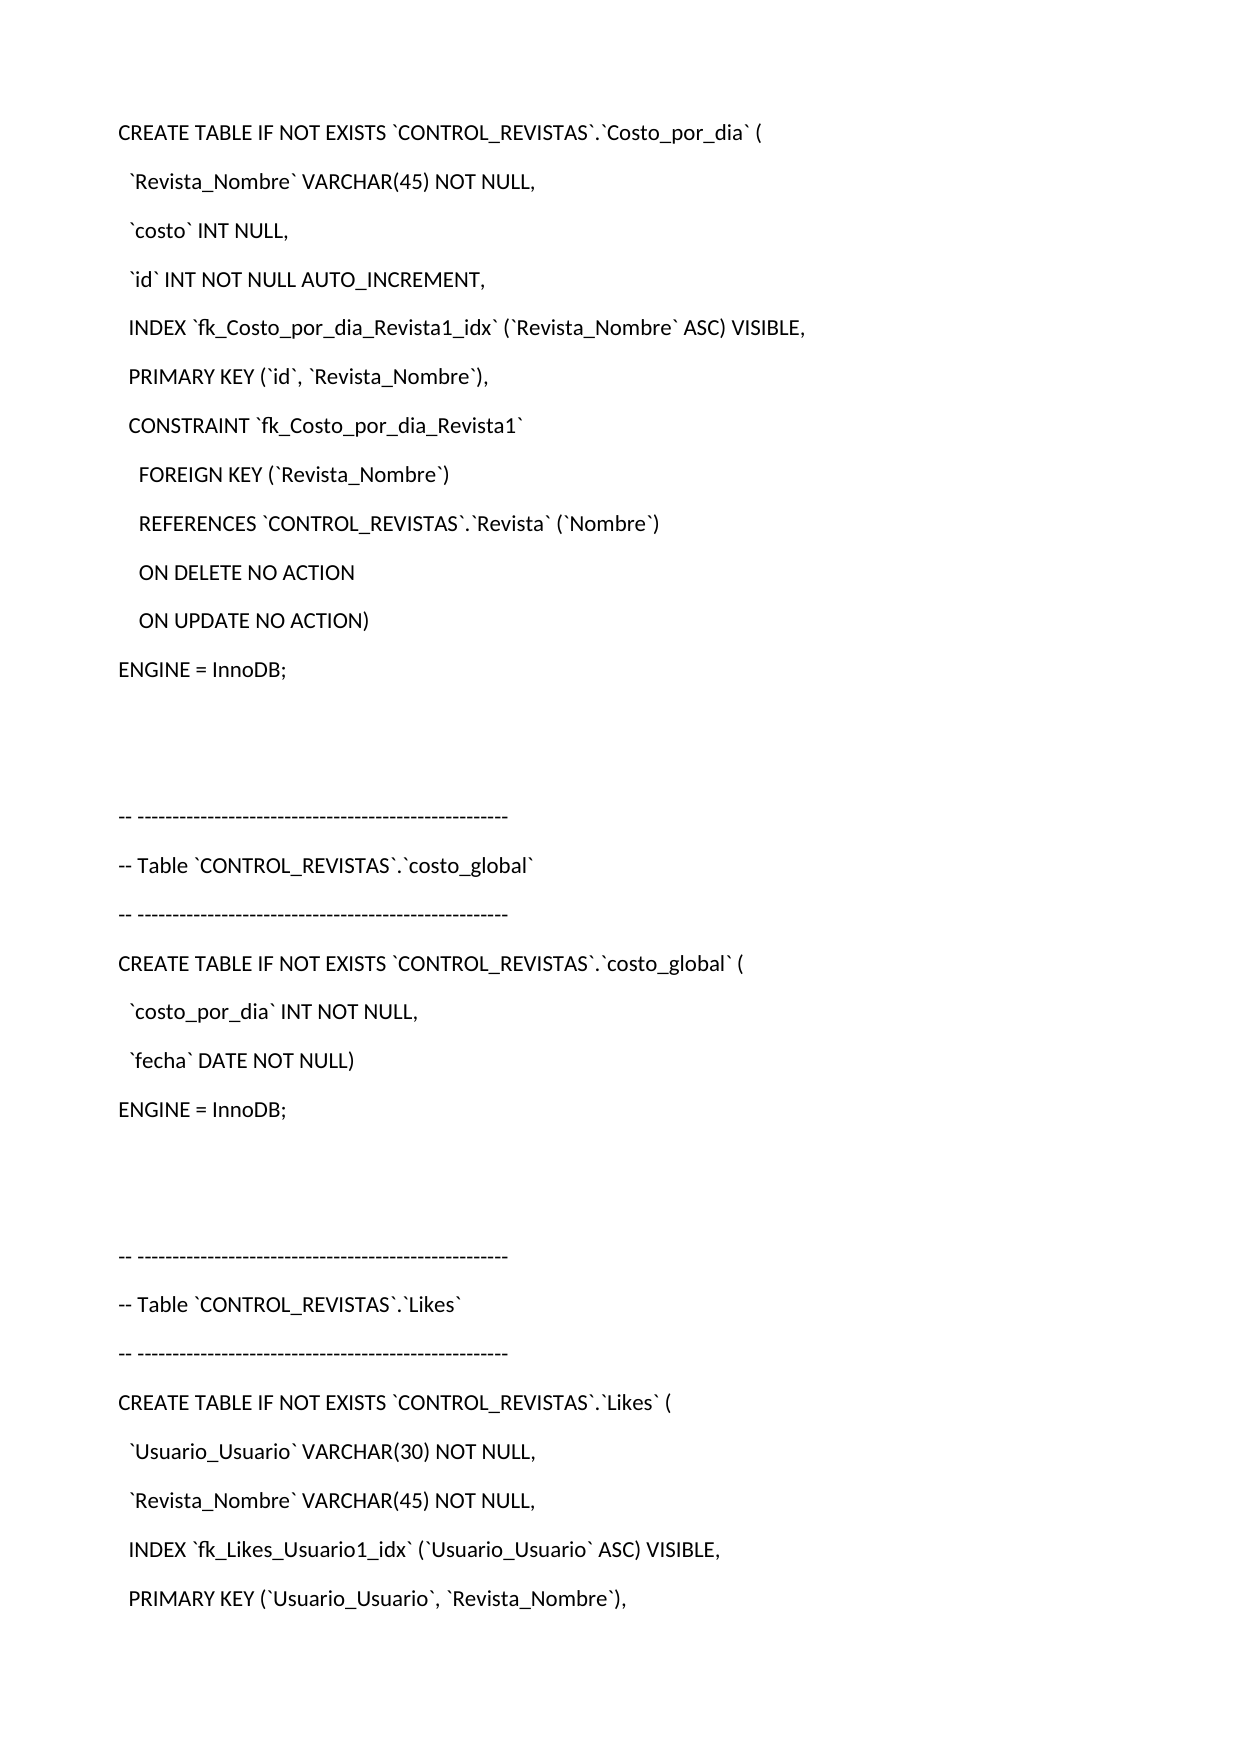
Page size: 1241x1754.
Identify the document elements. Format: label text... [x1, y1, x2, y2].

text ON DELETE NO ACTION [118, 558, 1122, 586]
text -- ----------------------------------------------------- [118, 900, 1122, 928]
text ON UPDATE NO ACTION) [118, 607, 1122, 635]
text `Revista_Nombre` VARCHAR(45) NOT NULL, [118, 1486, 1122, 1514]
text `Usuario_Usuario` VARCHAR(30) NOT NULL, [118, 1437, 1122, 1465]
text -- Table `CONTROL_REVISTAS`.`Likes` [118, 1291, 1122, 1319]
text REFERENCES `CONTROL_REVISTAS`.`Revista` (`Nombre`) [118, 509, 1122, 537]
text INDEX `fk_Likes_Usuario1_idx` (`Usuario_Usuario` ASC) VISIBLE, [118, 1535, 1122, 1563]
text PRIMARY KEY (`Usuario_Usuario`, `Revista_Nombre`), [118, 1584, 1122, 1612]
text CONSTRAINT `fk_Costo_por_dia_Revista1` [118, 411, 1122, 439]
text CREATE TABLE IF NOT EXISTS `CONTROL_REVISTAS`.`Costo_por_dia` ( [118, 118, 1122, 146]
text ENGINE = InnoDB; [118, 1095, 1122, 1123]
text -- ----------------------------------------------------- [118, 1339, 1122, 1367]
text ENGINE = InnoDB; [118, 656, 1122, 683]
text `costo` INT NULL, [118, 216, 1122, 244]
text CREATE TABLE IF NOT EXISTS `CONTROL_REVISTAS`.`Likes` ( [118, 1388, 1122, 1416]
text FOREIGN KEY (`Revista_Nombre`) [118, 460, 1122, 488]
text -- ----------------------------------------------------- [118, 1242, 1122, 1270]
text PRIMARY KEY (`id`, `Revista_Nombre`), [118, 362, 1122, 390]
text `costo_por_dia` INT NOT NULL, [118, 997, 1122, 1026]
text CREATE TABLE IF NOT EXISTS `CONTROL_REVISTAS`.`costo_global` ( [118, 949, 1122, 977]
text INDEX `fk_Costo_por_dia_Revista1_idx` (`Revista_Nombre` ASC) VISIBLE, [118, 313, 1122, 342]
text `Revista_Nombre` VARCHAR(45) NOT NULL, [118, 167, 1122, 195]
text `fecha` DATE NOT NULL) [118, 1046, 1122, 1074]
text `id` INT NOT NULL AUTO_INCREMENT, [118, 265, 1122, 293]
text -- Table `CONTROL_REVISTAS`.`costo_global` [118, 851, 1122, 879]
text -- ----------------------------------------------------- [118, 802, 1122, 830]
